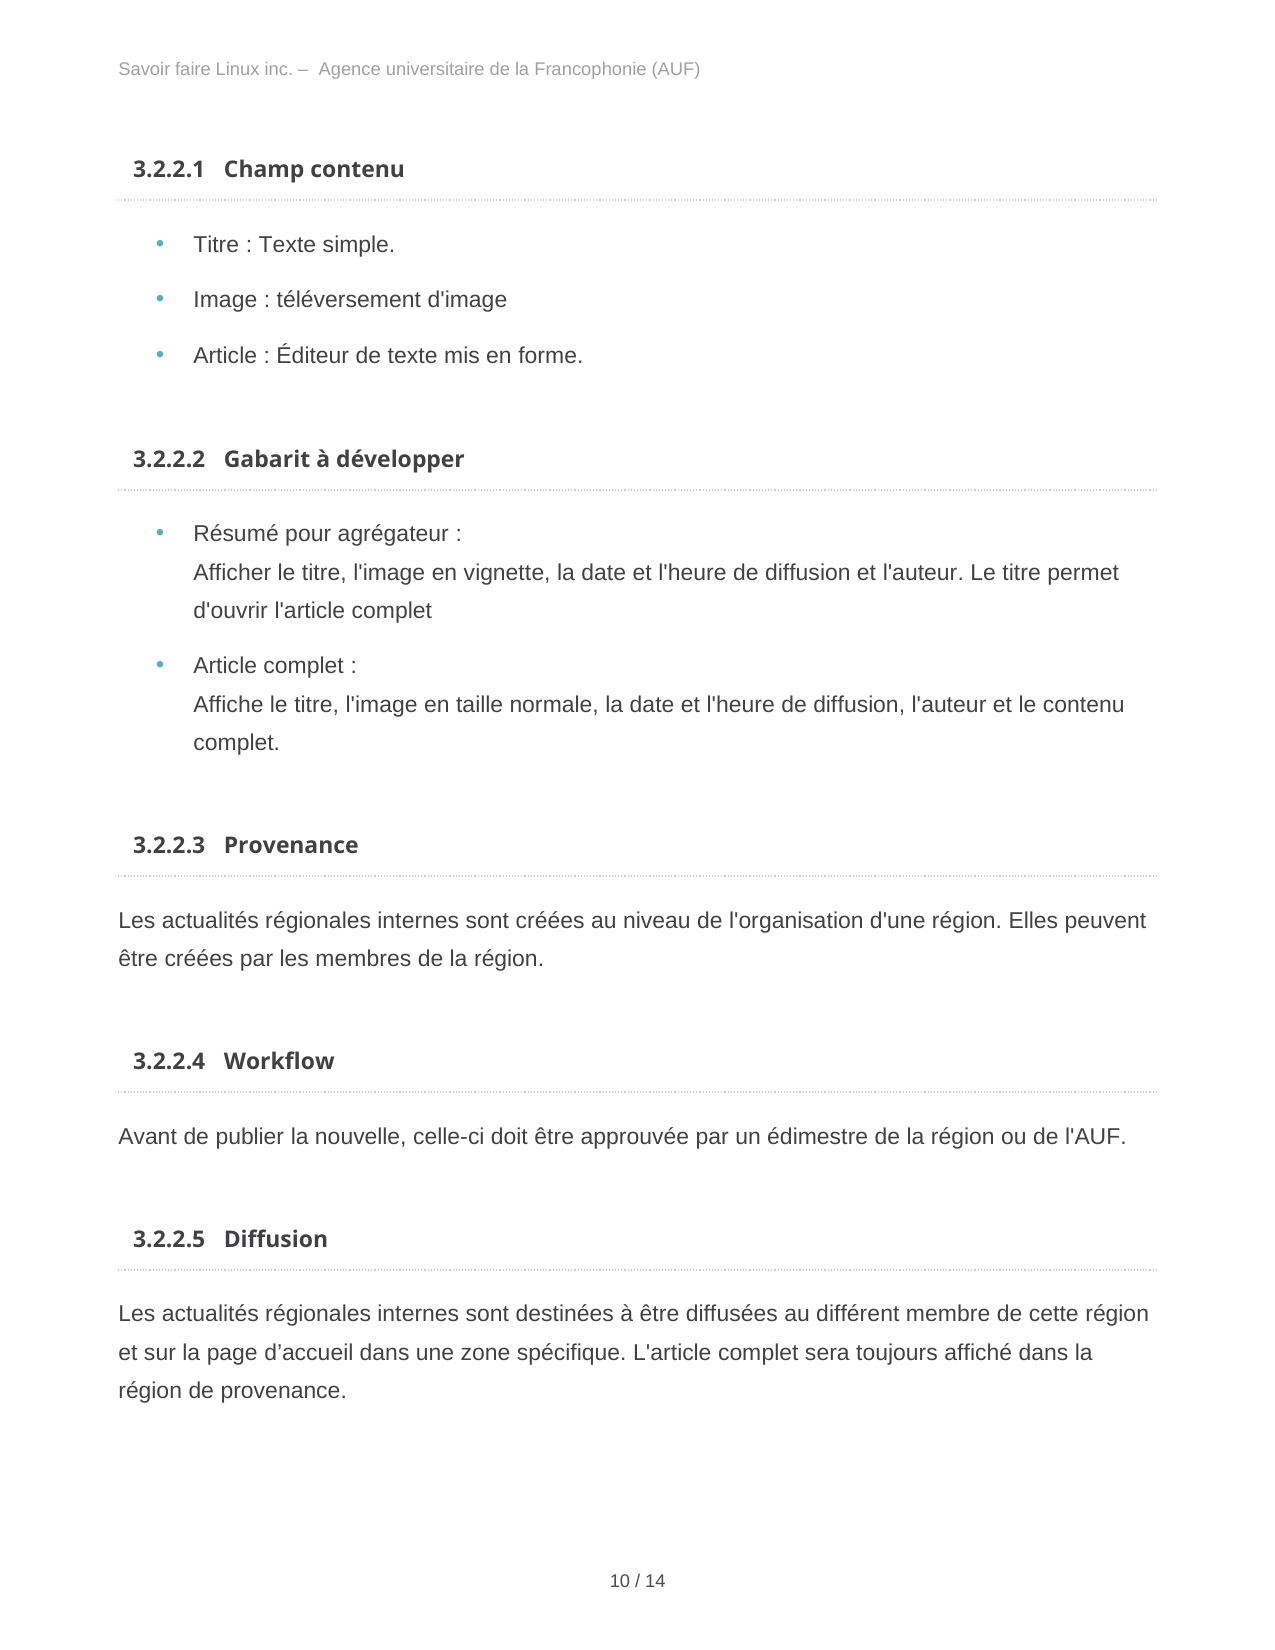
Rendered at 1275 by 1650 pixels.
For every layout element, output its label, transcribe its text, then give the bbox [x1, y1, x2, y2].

list Article complet : Affiche le titre, l'image en taille normale, la date et l'heure de diffusion, l'auteur et le contenu complet. [156, 653, 1157, 756]
subtitle Diffusion [118, 1208, 1157, 1271]
subtitle Champ contenu [118, 138, 1157, 201]
list Image : téléversement d'image [156, 287, 1157, 313]
text Les actualités régionales internes sont créées au niveau de l'organisation d'une région. Elles peuvent être créées par les membres de la région. [118, 908, 1157, 971]
list Titre : Texte simple. [156, 231, 1157, 257]
subtitle Workflow [118, 1030, 1157, 1093]
list Résumé pour agrégateur : Afficher le titre, l'image en vignette, la date et l'heure de diffusion et l'auteur. Le titre permet d'ouvrir l'article complet [156, 521, 1157, 623]
text Les actualités régionales internes sont destinées à être diffusées au différent membre de cette région et sur la page d’accueil dans une zone spécifique. L'article complet sera toujours affiché dans la région de provenance. [118, 1301, 1157, 1403]
list Article : Éditeur de texte mis en forme. [156, 343, 1157, 369]
text Avant de publier la nouvelle, celle-ci doit être approuvée par un édimestre de la région ou de l'AUF. [118, 1123, 1157, 1149]
subtitle Provenance [118, 814, 1157, 877]
subtitle Gabarit à développer [118, 428, 1157, 491]
